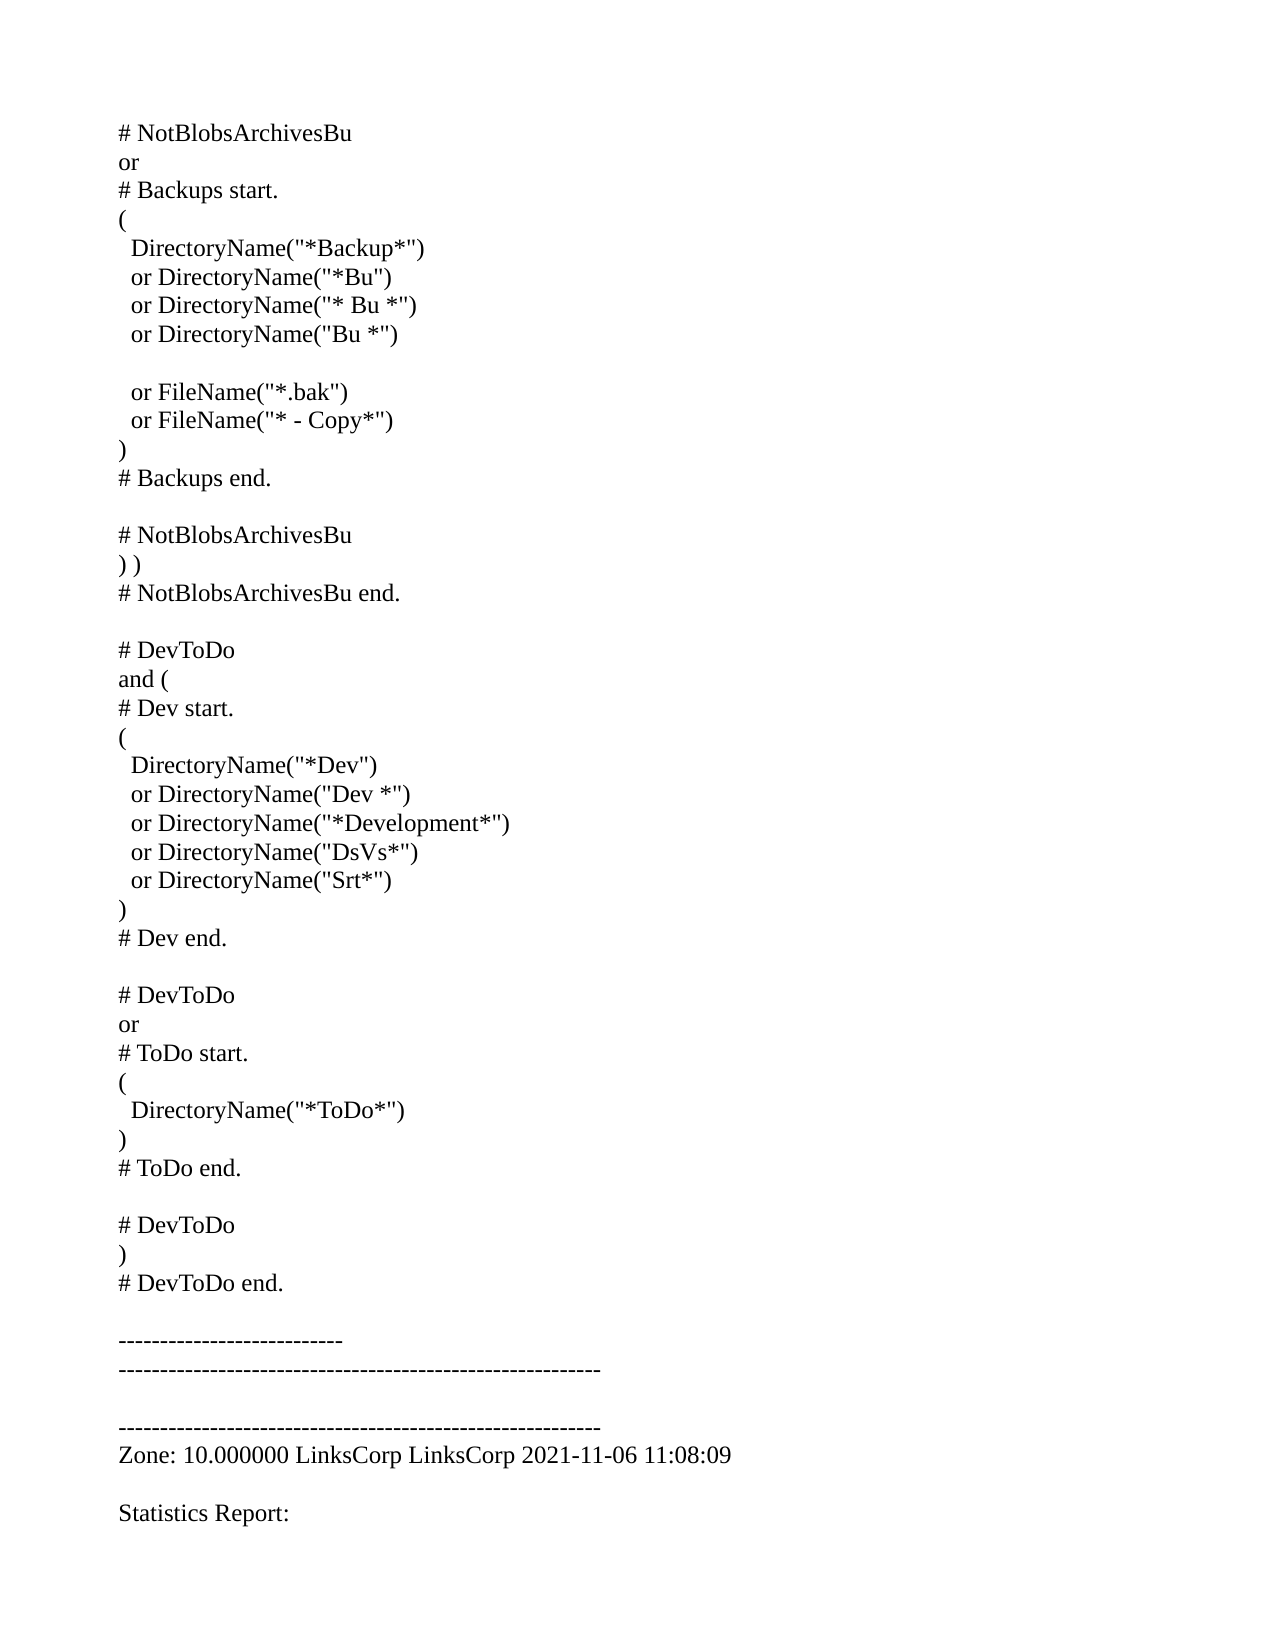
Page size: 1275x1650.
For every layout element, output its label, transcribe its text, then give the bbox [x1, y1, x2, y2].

text DirectoryName("*Dev") [118, 751, 1157, 779]
text or DirectoryName("*Development*") [118, 808, 1157, 837]
text or DirectoryName("*Bu") [118, 262, 1157, 291]
text ) ) [118, 549, 1157, 578]
text ---------------------------------------------------------- [118, 1412, 1157, 1441]
text # DevToDo [118, 1211, 1157, 1239]
text Zone: 10.000000 LinksCorp LinksCorp 2021-11-06 11:08:09 [118, 1441, 1157, 1469]
text and ( [118, 664, 1157, 693]
text # Dev end. [118, 923, 1157, 952]
text # NotBlobsArchivesBu end. [118, 578, 1157, 607]
text ( [118, 1067, 1157, 1096]
text # Backups start. [118, 176, 1157, 204]
text # Backups end. [118, 463, 1157, 492]
text # DevToDo end. [118, 1268, 1157, 1297]
text ) [118, 1124, 1157, 1153]
text ( [118, 722, 1157, 751]
text or [118, 147, 1157, 176]
text # DevToDo [118, 636, 1157, 664]
text or DirectoryName("* Bu *") [118, 291, 1157, 319]
text # ToDo end. [118, 1153, 1157, 1182]
text or DirectoryName("Srt*") [118, 866, 1157, 894]
text ---------------------------------------------------------- [118, 1354, 1157, 1383]
text or [118, 1009, 1157, 1038]
text DirectoryName("*ToDo*") [118, 1096, 1157, 1124]
text # NotBlobsArchivesBu [118, 521, 1157, 549]
text # Dev start. [118, 693, 1157, 722]
text --------------------------- [118, 1326, 1157, 1354]
text or DirectoryName("Bu *") [118, 319, 1157, 348]
text ) [118, 894, 1157, 923]
text ) [118, 434, 1157, 463]
text or FileName("* - Copy*") [118, 406, 1157, 434]
text ) [118, 1239, 1157, 1268]
text or DirectoryName("DsVs*") [118, 837, 1157, 866]
text # ToDo start. [118, 1038, 1157, 1067]
text or FileName("*.bak") [118, 377, 1157, 406]
text Statistics Report: [118, 1498, 1157, 1527]
text # NotBlobsArchivesBu [118, 118, 1157, 147]
text DirectoryName("*Backup*") [118, 233, 1157, 262]
text or DirectoryName("Dev *") [118, 779, 1157, 808]
text # DevToDo [118, 981, 1157, 1009]
text ( [118, 204, 1157, 233]
